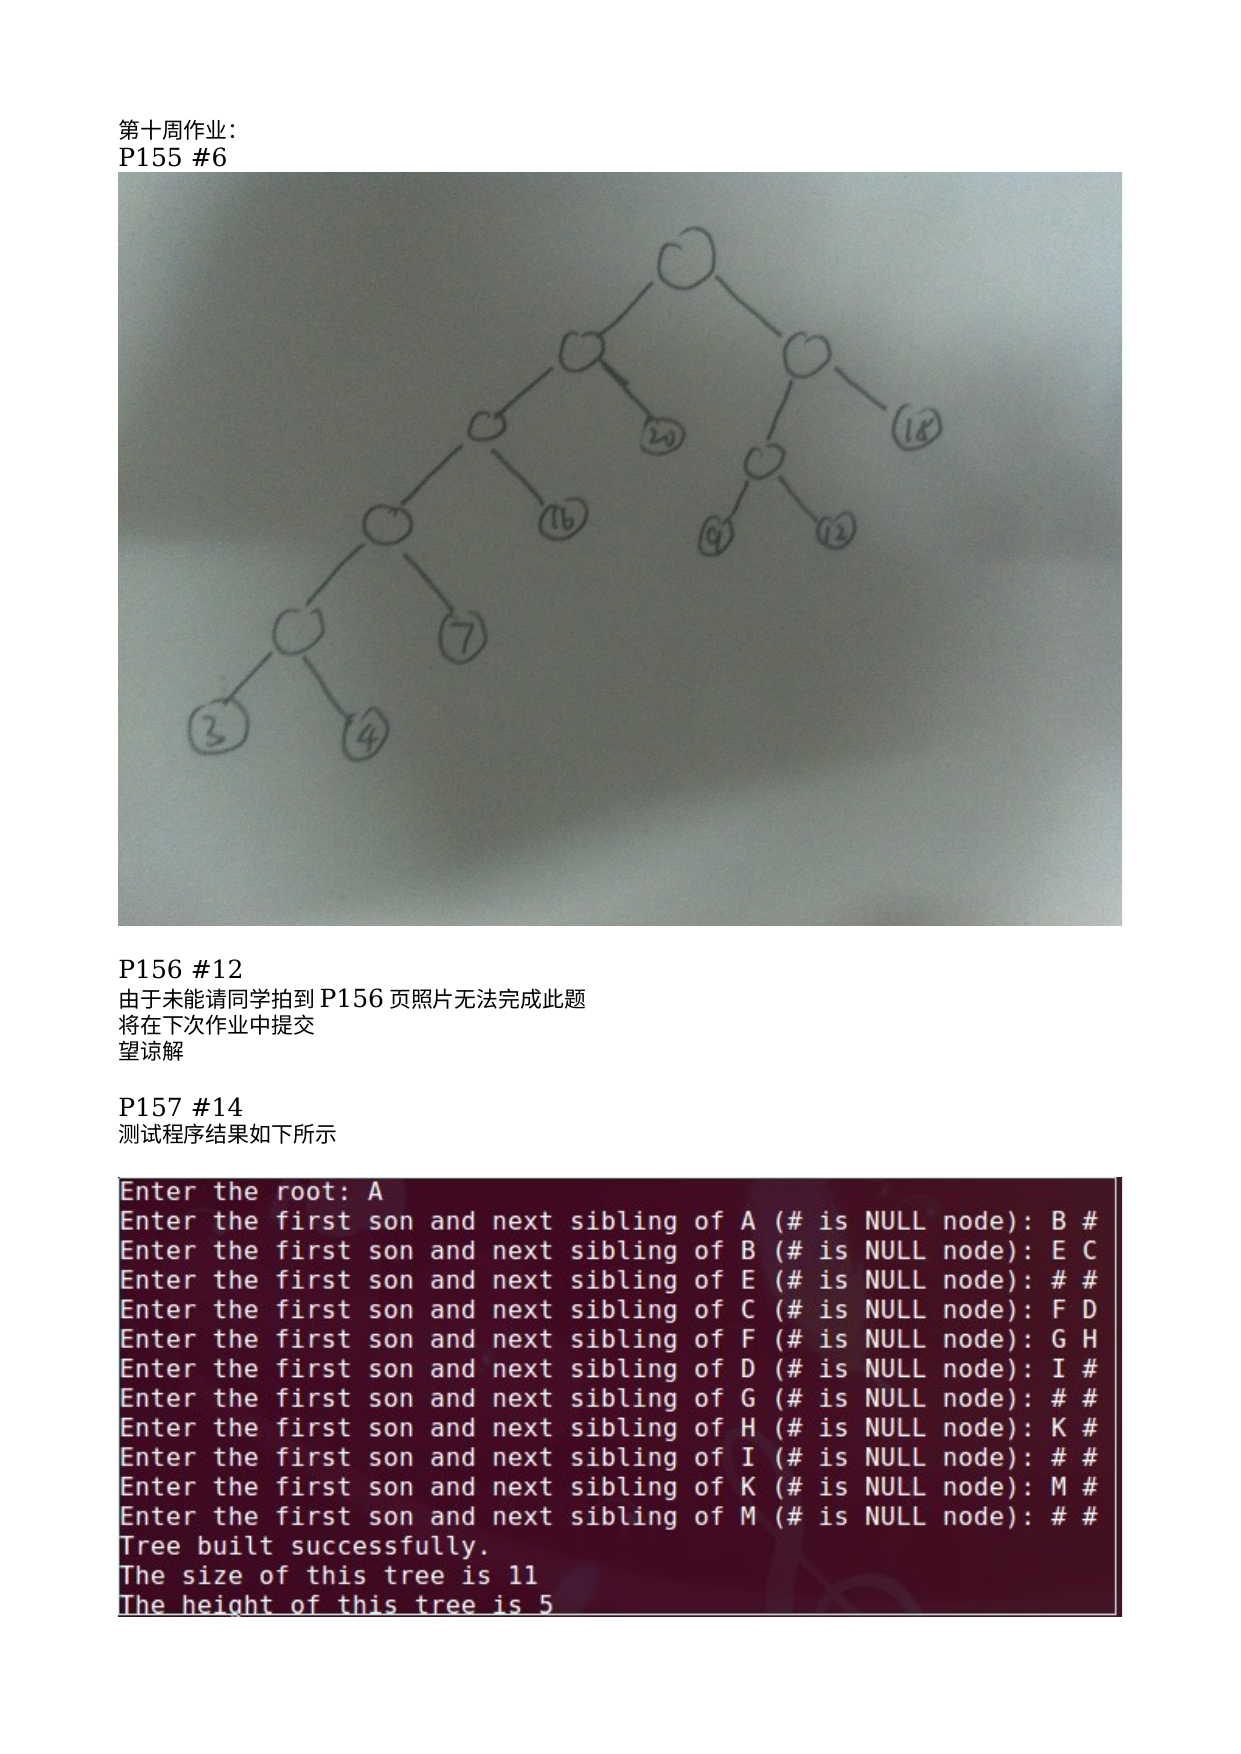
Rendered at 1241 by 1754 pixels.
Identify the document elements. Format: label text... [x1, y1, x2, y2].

text 望谅解 [118, 1039, 1122, 1064]
picture [118, 172, 1123, 926]
text 由于未能请同学拍到P156页照片无法完成此题 [118, 984, 1122, 1013]
picture [118, 1177, 1123, 1617]
text 第十周作业： [118, 118, 1122, 144]
text P156 #12 [118, 955, 1122, 984]
text 测试程序结果如下所示 [118, 1123, 1122, 1148]
text 将在下次作业中提交 [118, 1013, 1122, 1039]
text P155 #6 [118, 144, 1122, 172]
text P157 #14 [118, 1093, 1122, 1123]
